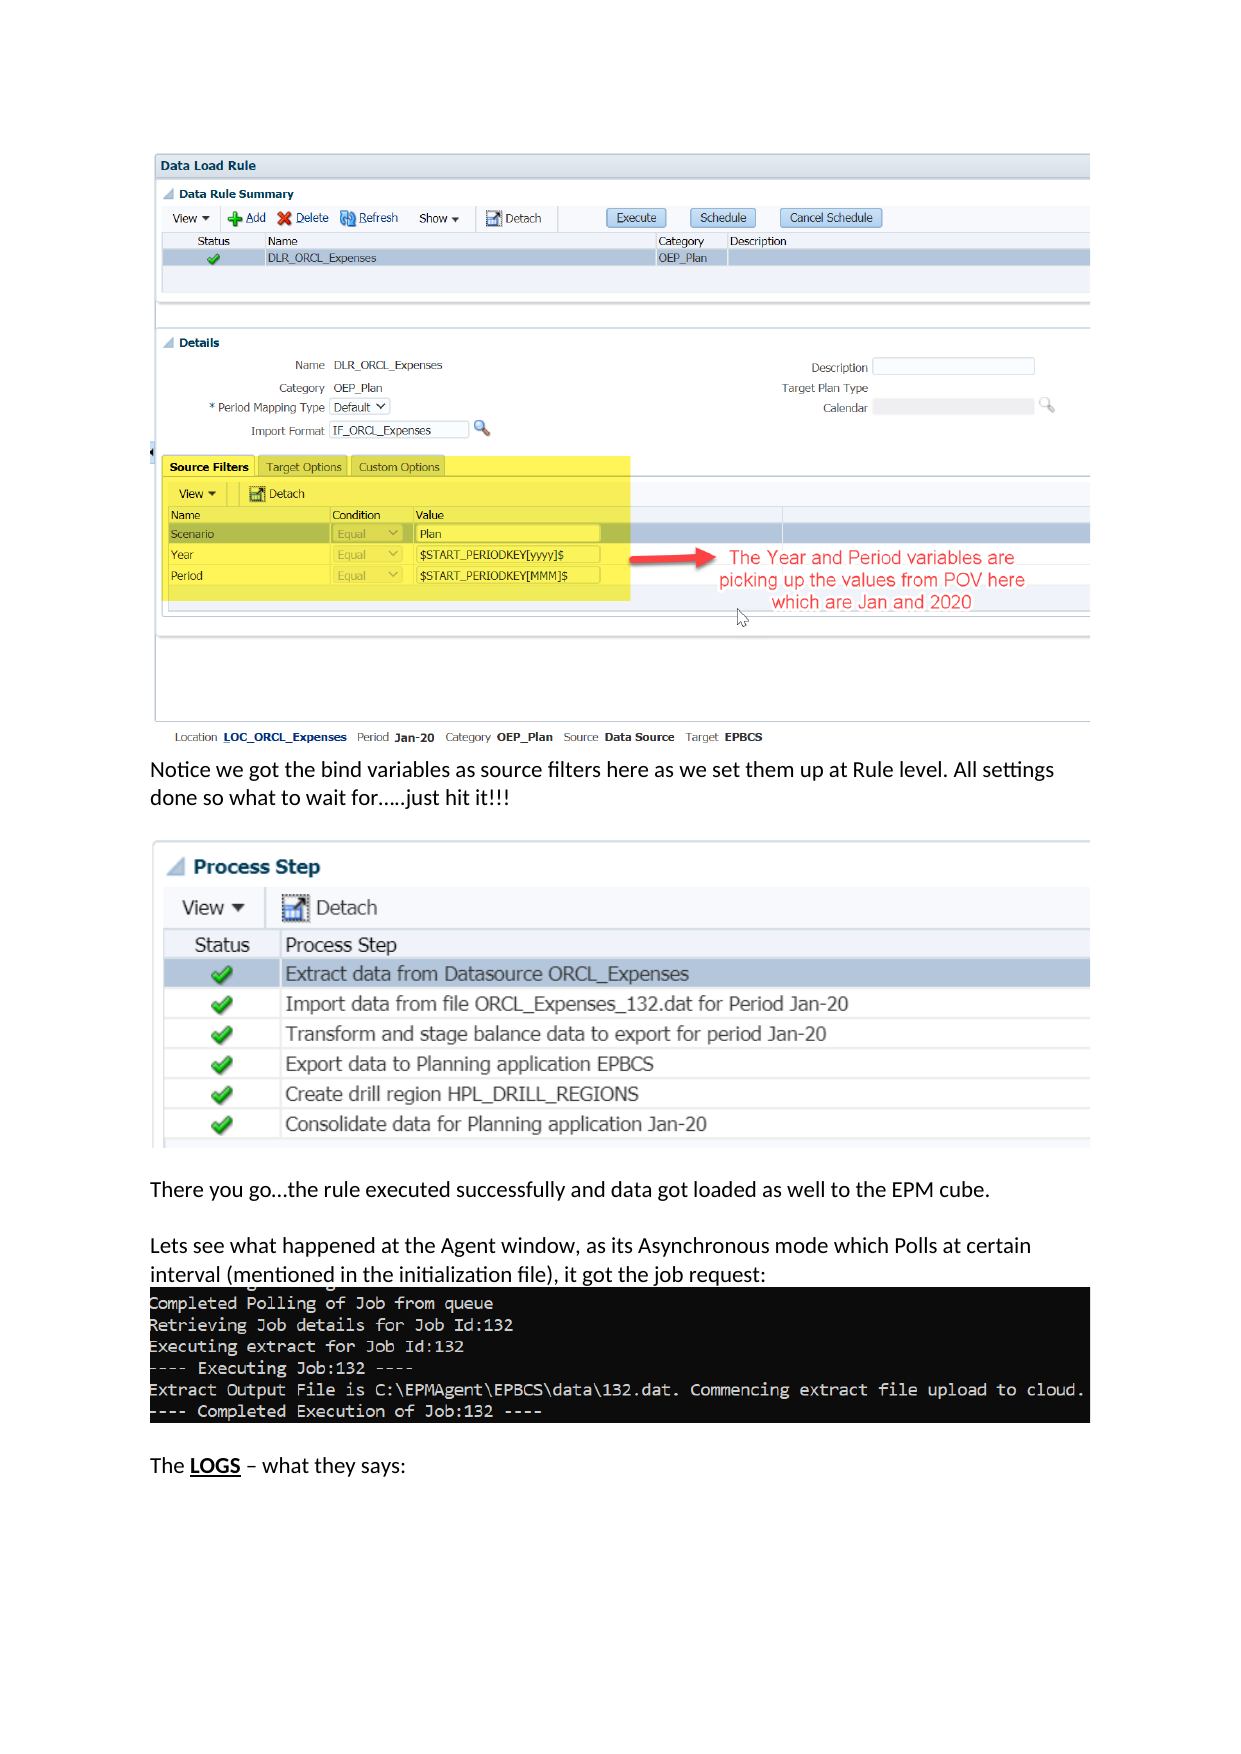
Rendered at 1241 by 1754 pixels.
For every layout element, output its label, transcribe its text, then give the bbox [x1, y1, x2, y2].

text Lets see what happened at the Agent window, as its Asynchronous mode which Polls at certain interval (mentioned in the initialization file), it got the job request: [150, 1232, 1090, 1287]
text The LOGS – what they says: [150, 1451, 1090, 1479]
text Notice we got the bind variables as source filters here as we set them up at Rule level. All settings done so what to wait for…..just hit it!!! [150, 756, 1090, 811]
text There you go…the rule executed successfully and data got loaded as well to the EPM cube. [150, 1176, 1090, 1204]
